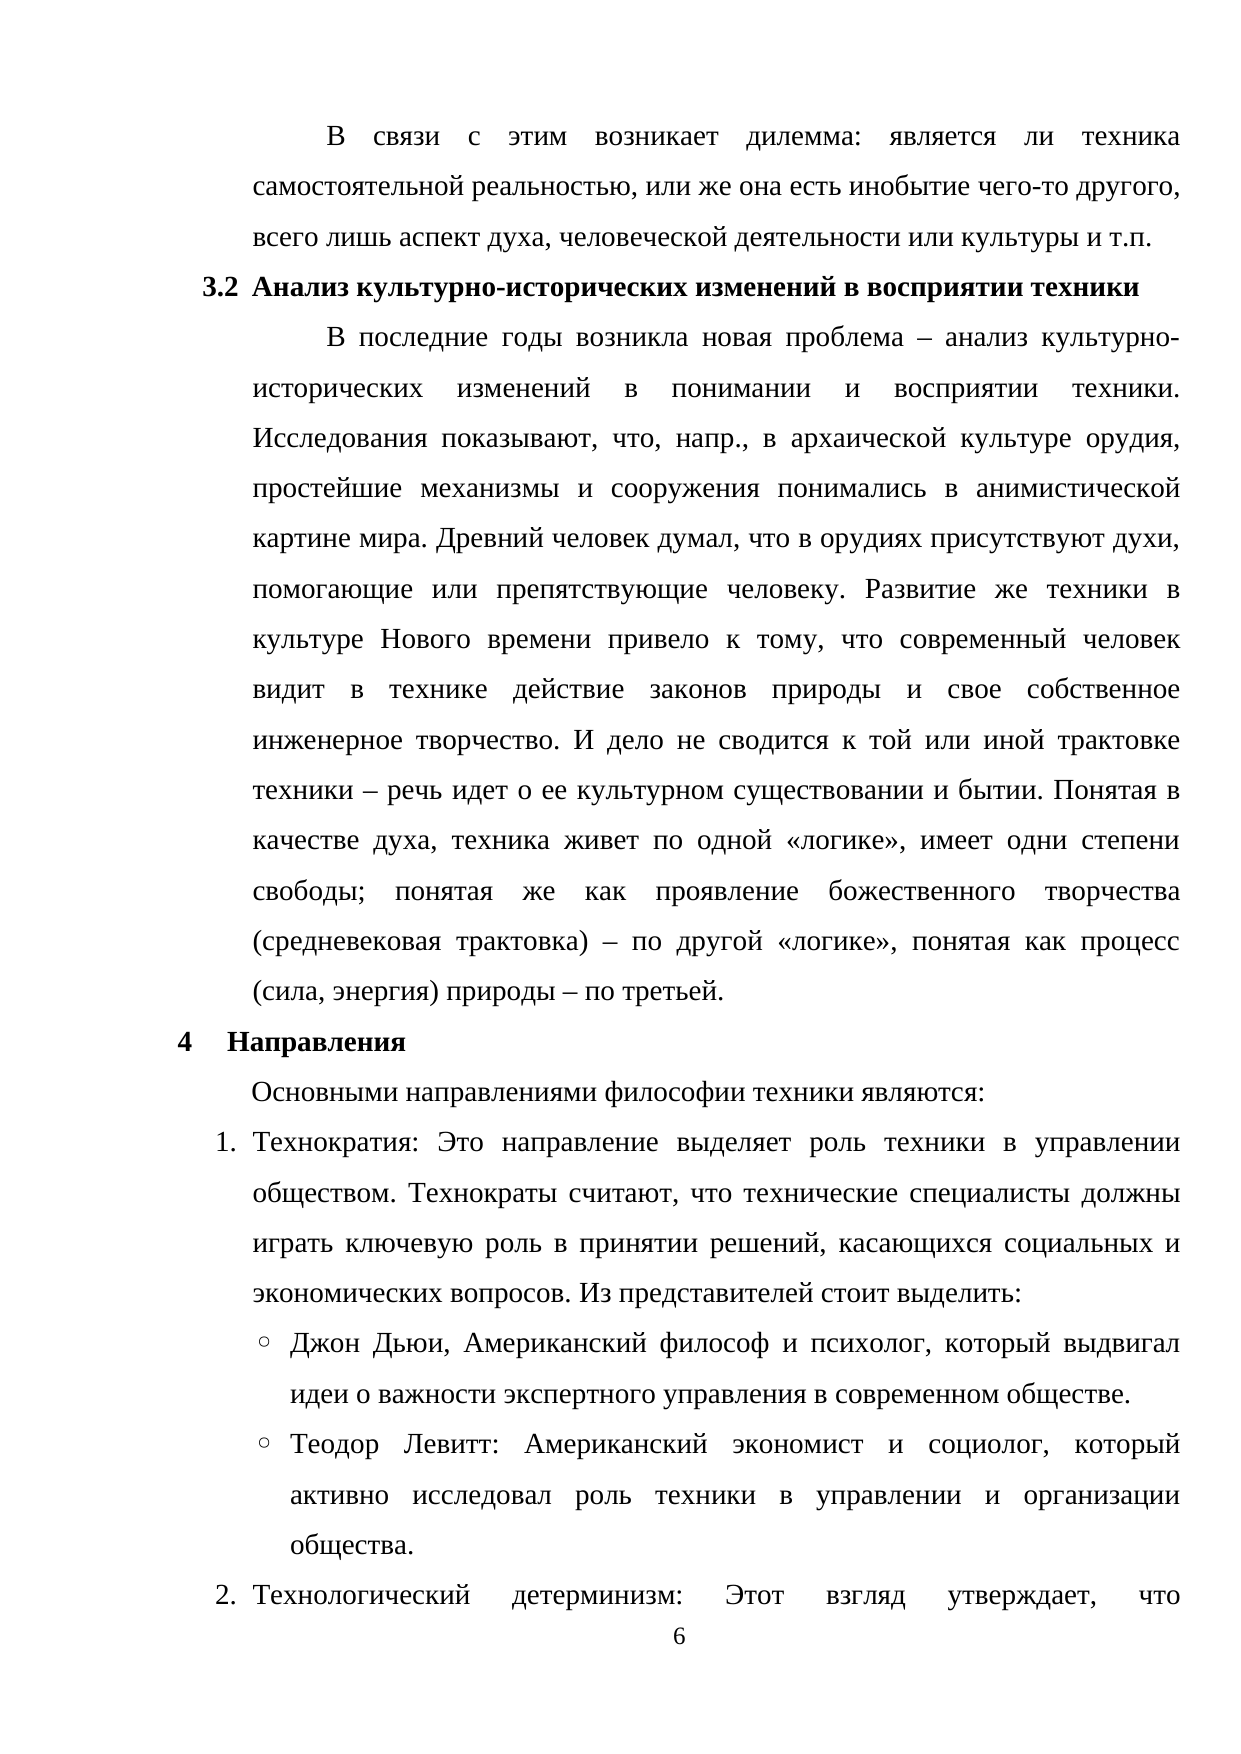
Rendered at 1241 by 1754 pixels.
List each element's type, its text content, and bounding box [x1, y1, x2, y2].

text Основными направлениями философии техники являются: [177, 1074, 1181, 1108]
subtitle Анализ культурно-исторических изменений в восприятии техники [202, 269, 1181, 303]
list Технологический детерминизм: Этот взгляд утверждает, что [215, 1577, 1181, 1611]
list Теодор Левитт: Американский экономист и социолог, который активно исследовал роль техники в управлении и организации общества. [252, 1426, 1181, 1561]
text В последние годы возникла новая проблема – анализ культурно-исторических изменений в понимании и восприятии техники. Исследования показывают, что, напр., в архаической культуре орудия, простейшие механизмы и сооружения понимались в анимистической картине мира. Древний человек думал, что в орудиях присутствуют духи, помогающие или препятствующие человеку. Развитие же техники в культуре Нового времени привело к тому, что современный человек видит в технике действие законов природы и свое собственное инженерное творчество. И дело не сводится к той или иной трактовке техники – речь идет о ее культурном существовании и бытии. Понятая в качестве духа, техника живет по одной «логике», имеет одни степени свободы; понятая же как проявление божественного творчества (средневековая трактовка) – по другой «логике», понятая как процесс (сила, энергия) природы – по третьей. [252, 319, 1181, 1007]
list Технократия: Это направление выделяет роль техники в управлении обществом. Технократы считают, что технические специалисты должны играть ключевую роль в принятии решений, касающихся социальных и экономических вопросов. Из представителей стоит выделить: [215, 1124, 1181, 1309]
subtitle Направления [177, 1024, 1181, 1057]
text В связи с этим возникает дилемма: является ли техника самостоятельной реальностью, или же она есть инобытие чего-то другого, всего лишь аспект духа, человеческой деятельности или культуры и т.п. [252, 118, 1181, 252]
list Джон Дьюи, Американский философ и психолог, который выдвигал идеи о важности экспертного управления в современном обществе. [252, 1326, 1181, 1409]
